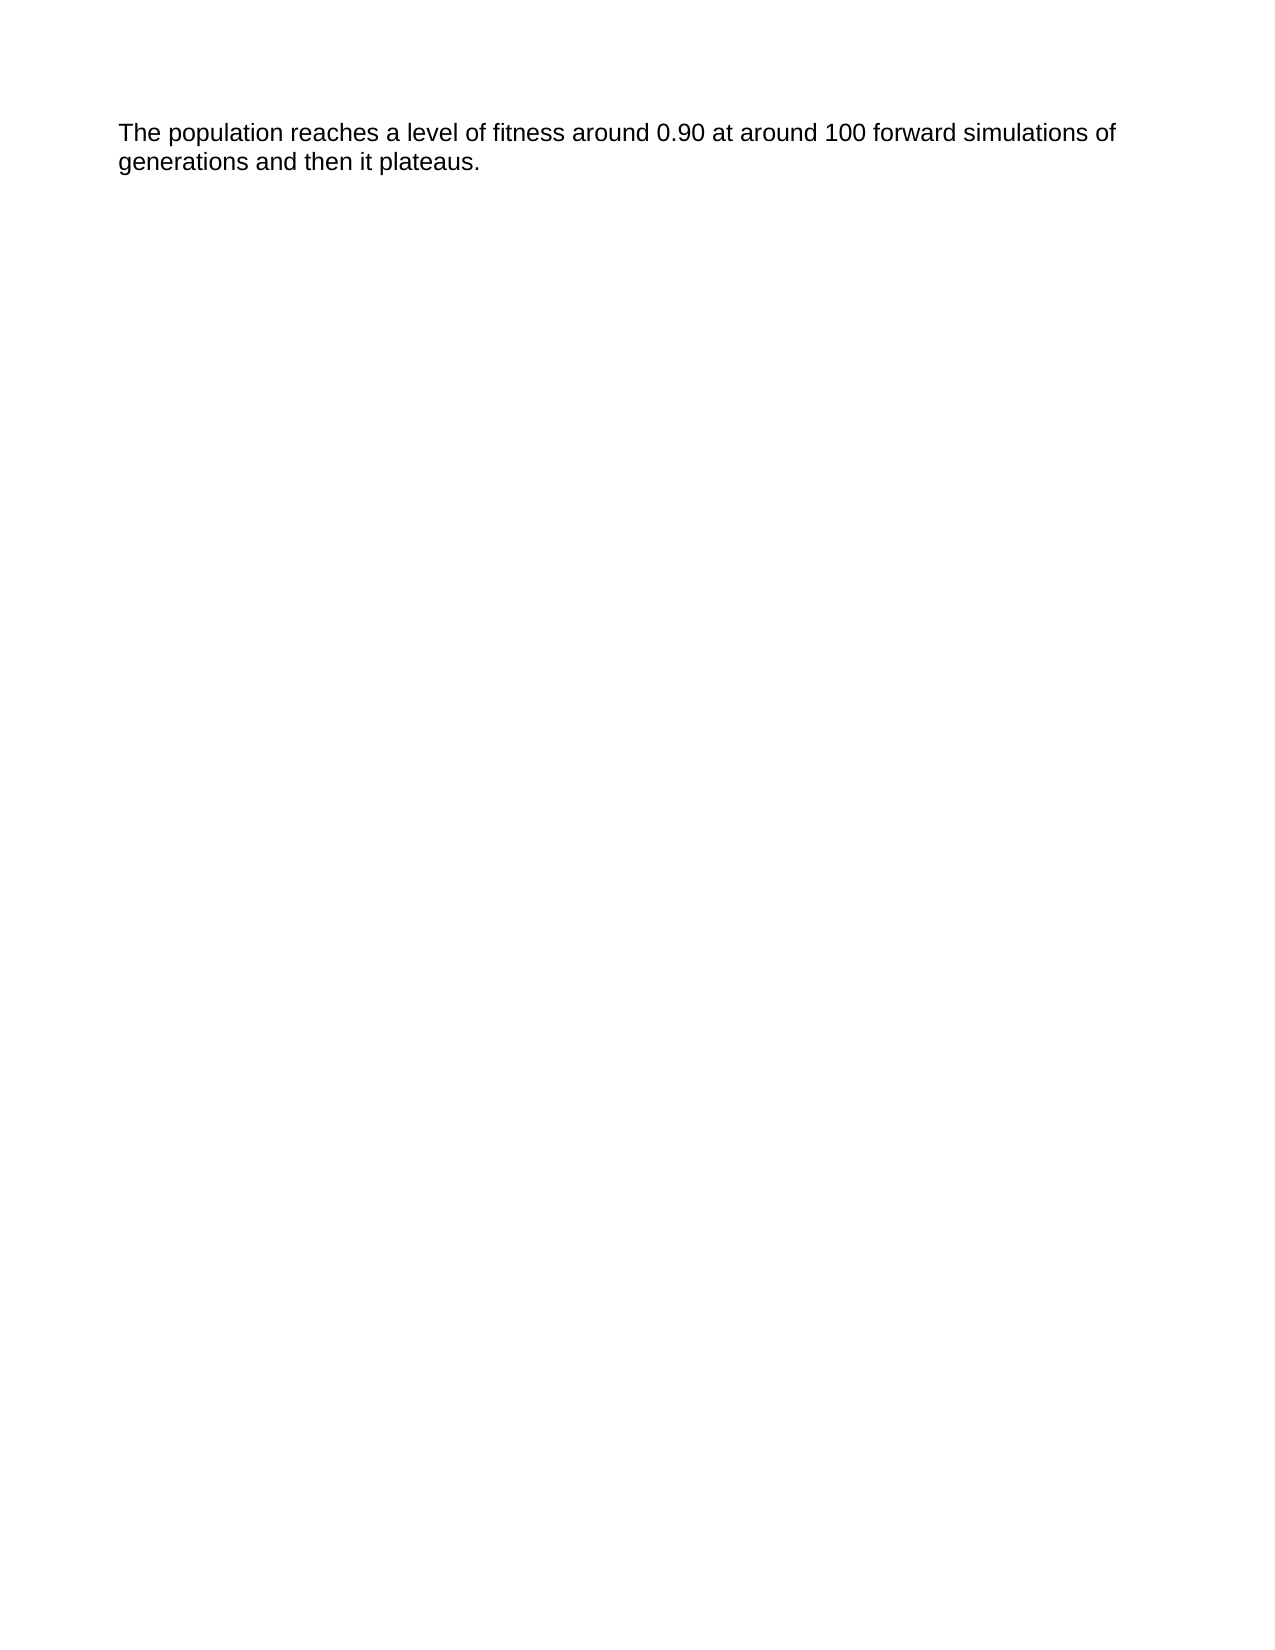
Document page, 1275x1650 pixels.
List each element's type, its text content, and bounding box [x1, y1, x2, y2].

text The population reaches a level of fitness around 0.90 at around 100 forward simulations of generations and then it plateaus. [118, 118, 1157, 176]
